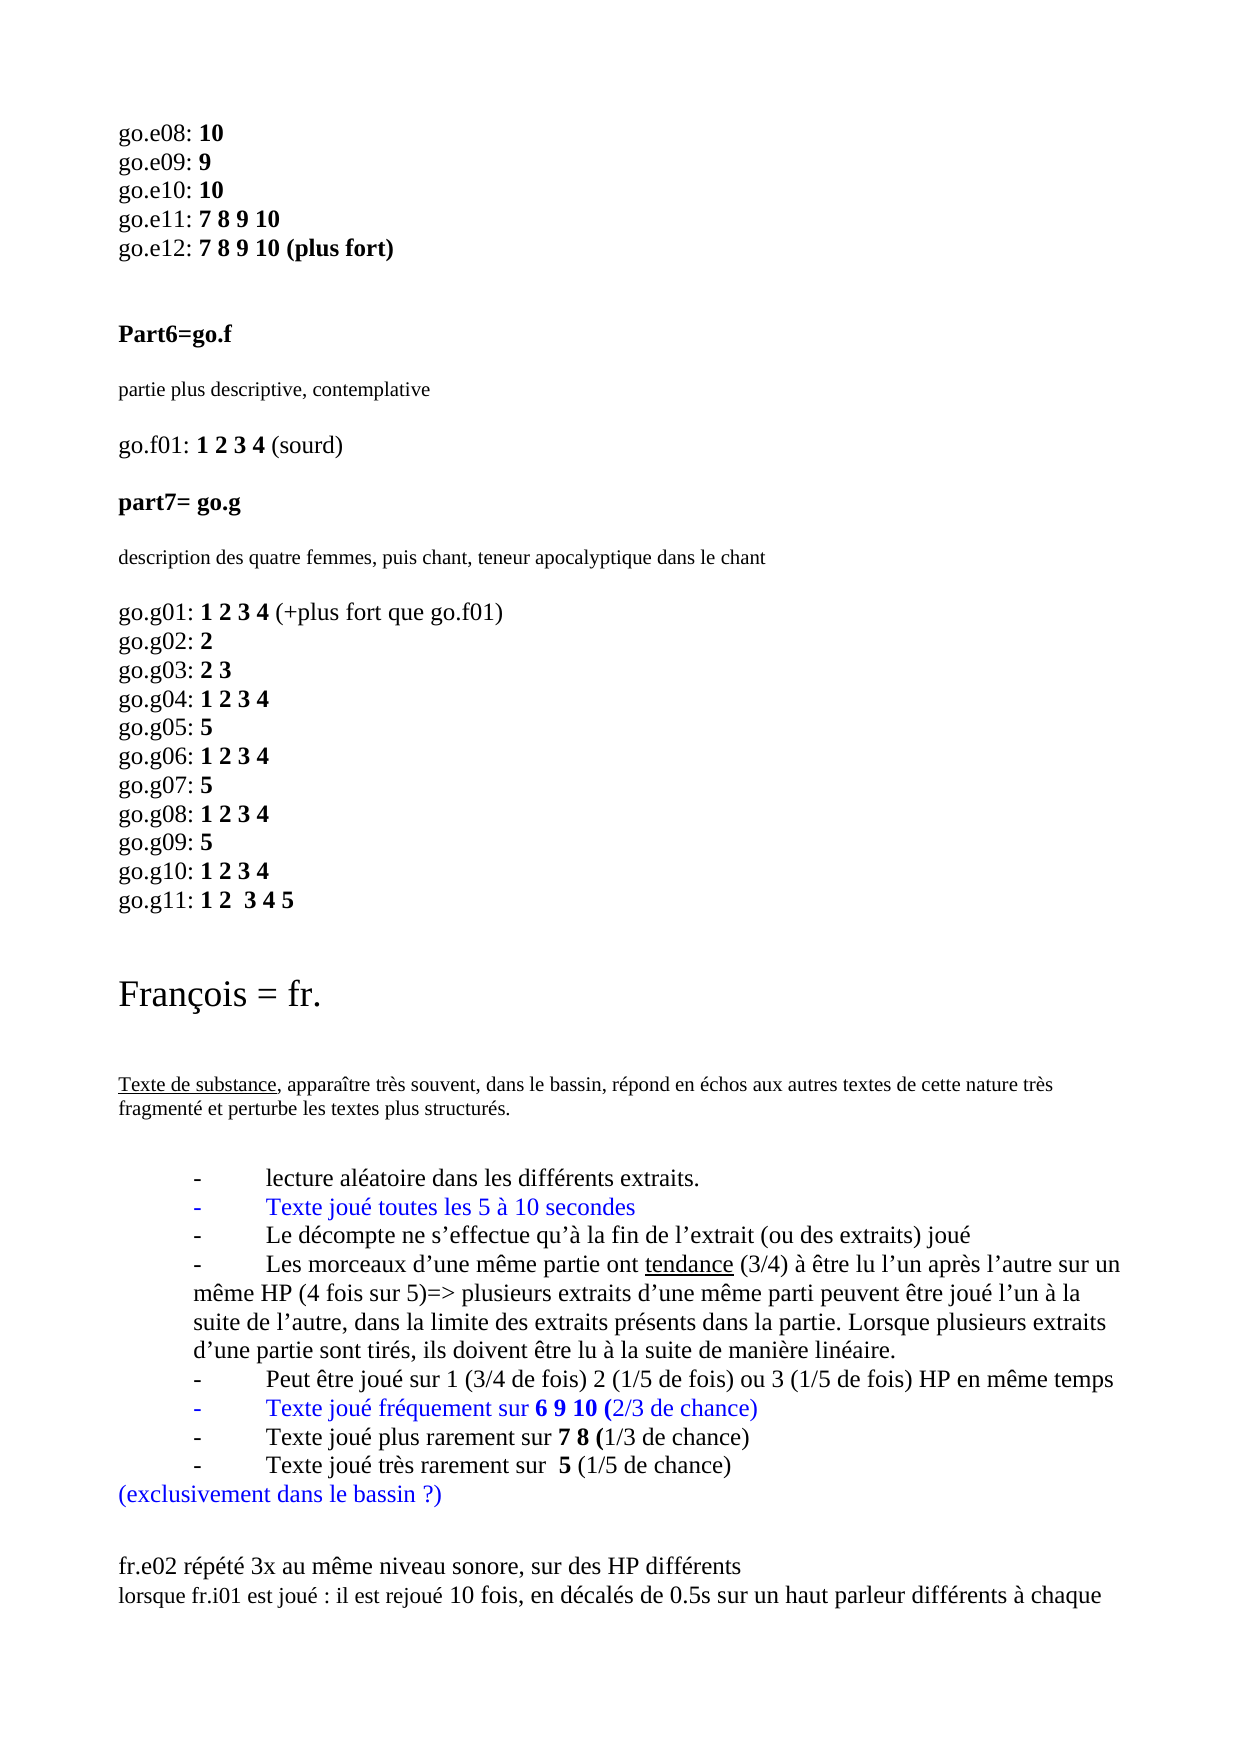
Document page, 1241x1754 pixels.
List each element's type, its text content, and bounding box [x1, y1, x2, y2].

text go.g05: 5 [118, 712, 1122, 741]
text François = fr. [118, 971, 1122, 1014]
list Texte joué fréquement sur 6 9 10 (2/3 de chance) [193, 1393, 1122, 1422]
text go.g08: 1 2 3 4 [118, 799, 1122, 827]
text go.g11: 1 2 3 4 5 [118, 885, 1122, 914]
text go.g04: 1 2 3 4 [118, 684, 1122, 712]
text go.g03: 2 3 [118, 655, 1122, 684]
list Les morceaux d’une même partie ont tendance (3/4) à être lu l’un après l’autre sur un même HP (4 fois sur 5)=> plusieurs extraits d’une même parti peuvent être joué l’un à la suite de l’autre, dans la limite des extraits présents dans la partie. Lorsque plusieurs extraits d’une partie sont tirés, ils doivent être lu à la suite de manière linéaire. [193, 1249, 1122, 1364]
text go.g10: 1 2 3 4 [118, 856, 1122, 885]
text go.g06: 1 2 3 4 [118, 741, 1122, 770]
text part7= go.g [118, 487, 1122, 516]
list lecture aléatoire dans les différents extraits. [193, 1163, 1122, 1192]
text description des quatre femmes, puis chant, teneur apocalyptique dans le chant [118, 545, 1122, 569]
text go.e08: 10 [118, 118, 1122, 147]
text go.f01: 1 2 3 4 (sourd) [118, 430, 1122, 458]
text lorsque fr.i01 est joué : il est rejoué 10 fois, en décalés de 0.5s sur un haut parleur différents à chaque [118, 1580, 1122, 1609]
list Le décompte ne s’effectue qu’à la fin de l’extrait (ou des extraits) joué [193, 1221, 1122, 1249]
text go.e12: 7 8 9 10 (plus fort) [118, 233, 1122, 262]
text go.e11: 7 8 9 10 [118, 204, 1122, 233]
text fr.e02 répété 3x au même niveau sonore, sur des HP différents [118, 1551, 1122, 1580]
text go.g07: 5 [118, 770, 1122, 799]
text (exclusivement dans le bassin ?) [118, 1479, 1122, 1508]
text partie plus descriptive, contemplative [118, 377, 1122, 401]
text go.e10: 10 [118, 176, 1122, 204]
text Texte de substance, apparaître très souvent, dans le bassin, répond en échos aux autres textes de cette nature très fragmenté et perturbe les textes plus structurés. [118, 1072, 1122, 1120]
text go.e09: 9 [118, 147, 1122, 176]
list Texte joué très rarement sur 5 (1/5 de chance) [193, 1451, 1122, 1479]
text Part6=go.f [118, 319, 1122, 348]
list Peut être joué sur 1 (3/4 de fois) 2 (1/5 de fois) ou 3 (1/5 de fois) HP en même temps [193, 1364, 1122, 1393]
list Texte joué toutes les 5 à 10 secondes [193, 1192, 1122, 1221]
text go.g02: 2 [118, 626, 1122, 655]
list Texte joué plus rarement sur 7 8 (1/3 de chance) [193, 1422, 1122, 1451]
text go.g09: 5 [118, 827, 1122, 856]
text go.g01: 1 2 3 4 (+plus fort que go.f01) [118, 597, 1122, 626]
